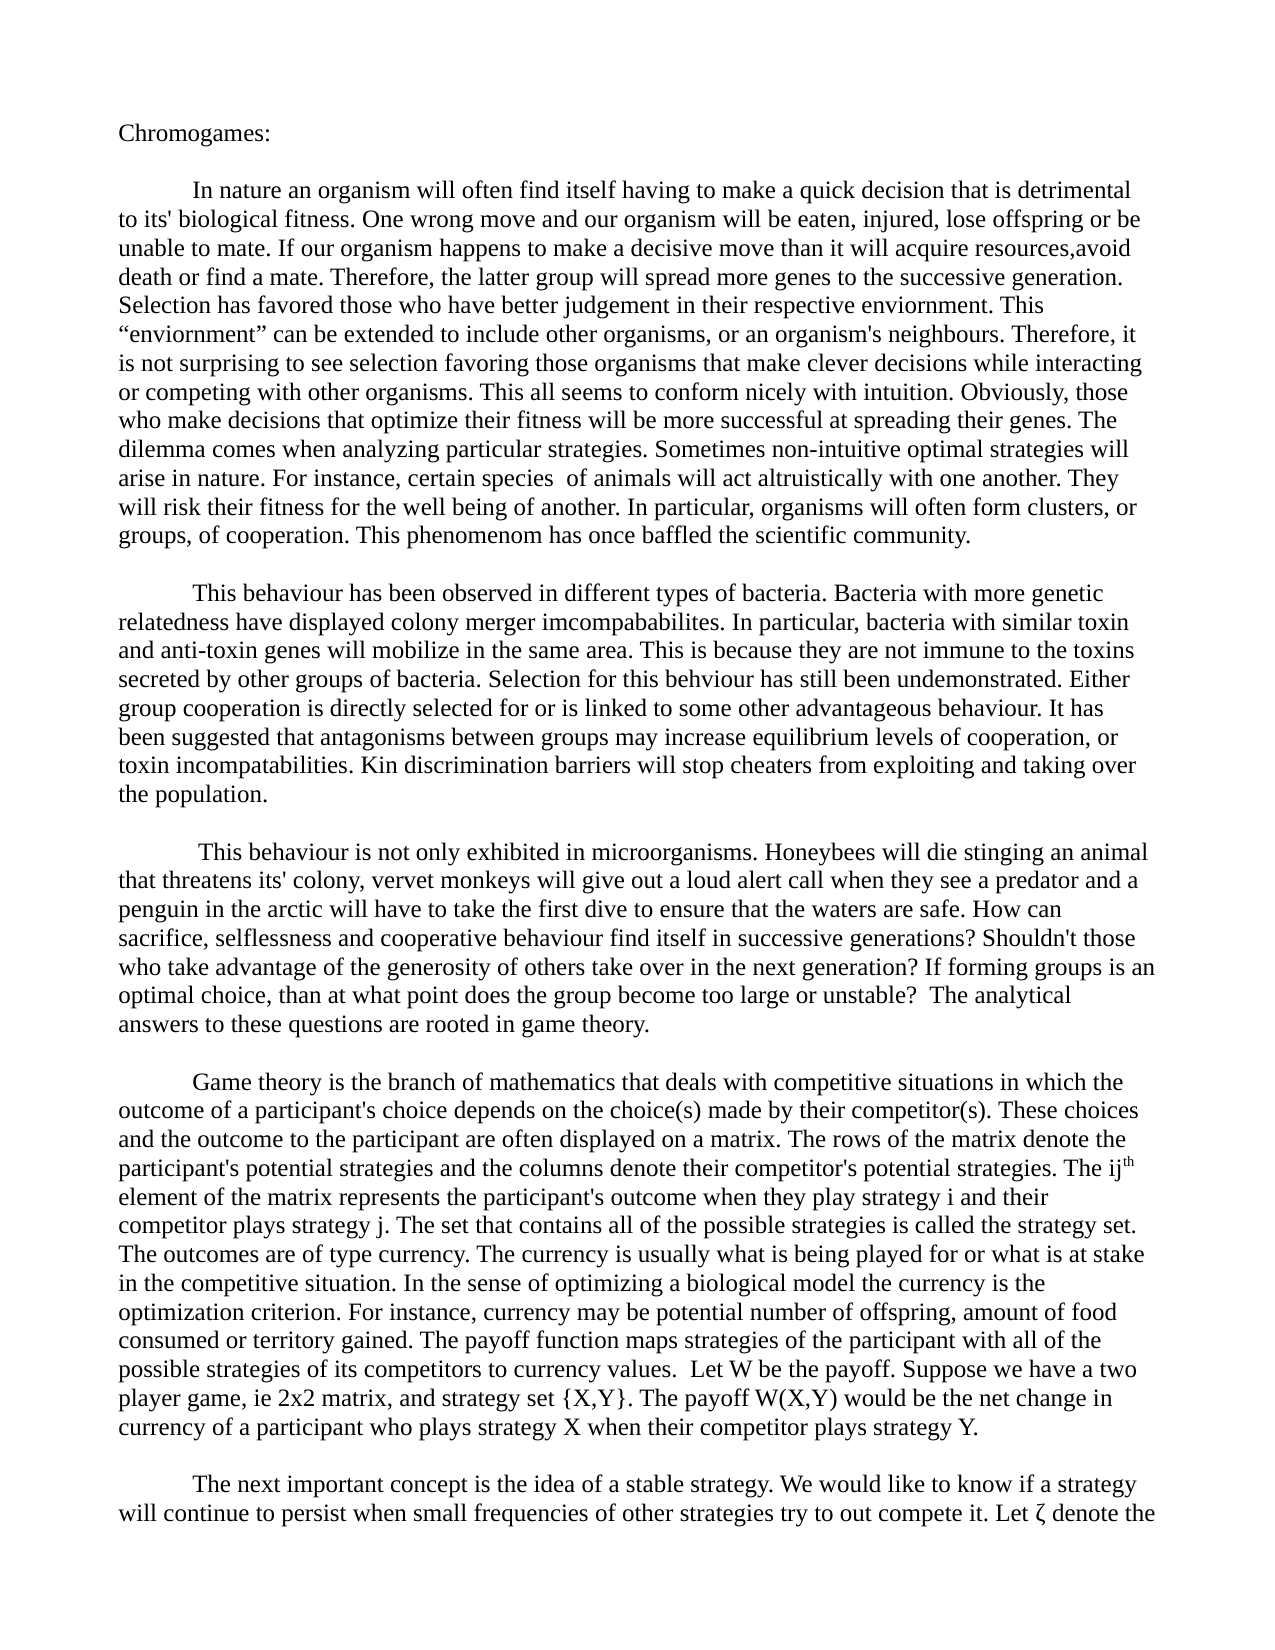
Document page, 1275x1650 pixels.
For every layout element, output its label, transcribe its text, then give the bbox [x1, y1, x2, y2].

text This behaviour has been observed in different types of bacteria. Bacteria with more genetic relatedness have displayed colony merger imcompababilites. In particular, bacteria with similar toxin and anti-toxin genes will mobilize in the same area. This is because they are not immune to the toxins secreted by other groups of bacteria. Selection for this behviour has still been undemonstrated. Either group cooperation is directly selected for or is linked to some other advantageous behaviour. It has been suggested that antagonisms between groups may increase equilibrium levels of cooperation, or toxin incompatabilities. Kin discrimination barriers will stop cheaters from exploiting and taking over the population. [118, 578, 1157, 808]
text This behaviour is not only exhibited in microorganisms. Honeybees will die stinging an animal that threatens its' colony, vervet monkeys will give out a loud alert call when they see a predator and a penguin in the arctic will have to take the first dive to ensure that the waters are safe. How can sacrifice, selflessness and cooperative behaviour find itself in successive generations? Shouldn't those who take advantage of the generosity of others take over in the next generation? If forming groups is an optimal choice, than at what point does the group become too large or unstable? The analytical answers to these questions are rooted in game theory. [118, 837, 1157, 1067]
text Chromogames: In nature an organism will often find itself having to make a quick decision that is detrimental to its' biological fitness. One wrong move and our organism will be eaten, injured, lose offspring or be unable to mate. If our organism happens to make a decisive move than it will acquire resources,avoid death or find a mate. Therefore, the latter group will spread more genes to the successive generation. Selection has favored those who have better judgement in their respective enviornment. This “enviornment” can be extended to include other organisms, or an organism's neighbours. Therefore, it is not surprising to see selection favoring those organisms that make clever decisions while interacting or competing with other organisms. This all seems to conform nicely with intuition. Obviously, those who make decisions that optimize their fitness will be more successful at spreading their genes. The dilemma comes when analyzing particular strategies. Sometimes non-intuitive optimal strategies will arise in nature. For instance, certain species of animals will act altruistically with one another. They will risk their fitness for the well being of another. In particular, organisms will often form clusters, or groups, of cooperation. This phenomenom has once baffled the scientific community. [118, 118, 1157, 549]
text Game theory is the branch of mathematics that deals with competitive situations in which the outcome of a participant's choice depends on the choice(s) made by their competitor(s). These choices and the outcome to the participant are often displayed on a matrix. The rows of the matrix denote the participant's potential strategies and the columns denote their competitor's potential strategies. The ijth element of the matrix represents the participant's outcome when they play strategy i and their competitor plays strategy j. The set that contains all of the possible strategies is called the strategy set. The outcomes are of type currency. The currency is usually what is being played for or what is at stake in the competitive situation. In the sense of optimizing a biological model the currency is the optimization criterion. For instance, currency may be potential number of offspring, amount of food consumed or territory gained. The payoff function maps strategies of the participant with all of the possible strategies of its competitors to currency values. Let W be the payoff. Suppose we have a two player game, ie 2x2 matrix, and strategy set {X,Y}. The payoff W(X,Y) would be the net change in currency of a participant who plays strategy X when their competitor plays strategy Y. [118, 1067, 1157, 1441]
text The next important concept is the idea of a stable strategy. We would like to know if a strategy will continue to persist when small frequencies of other strategies try to out compete it. Let ζ denote the [118, 1469, 1157, 1527]
